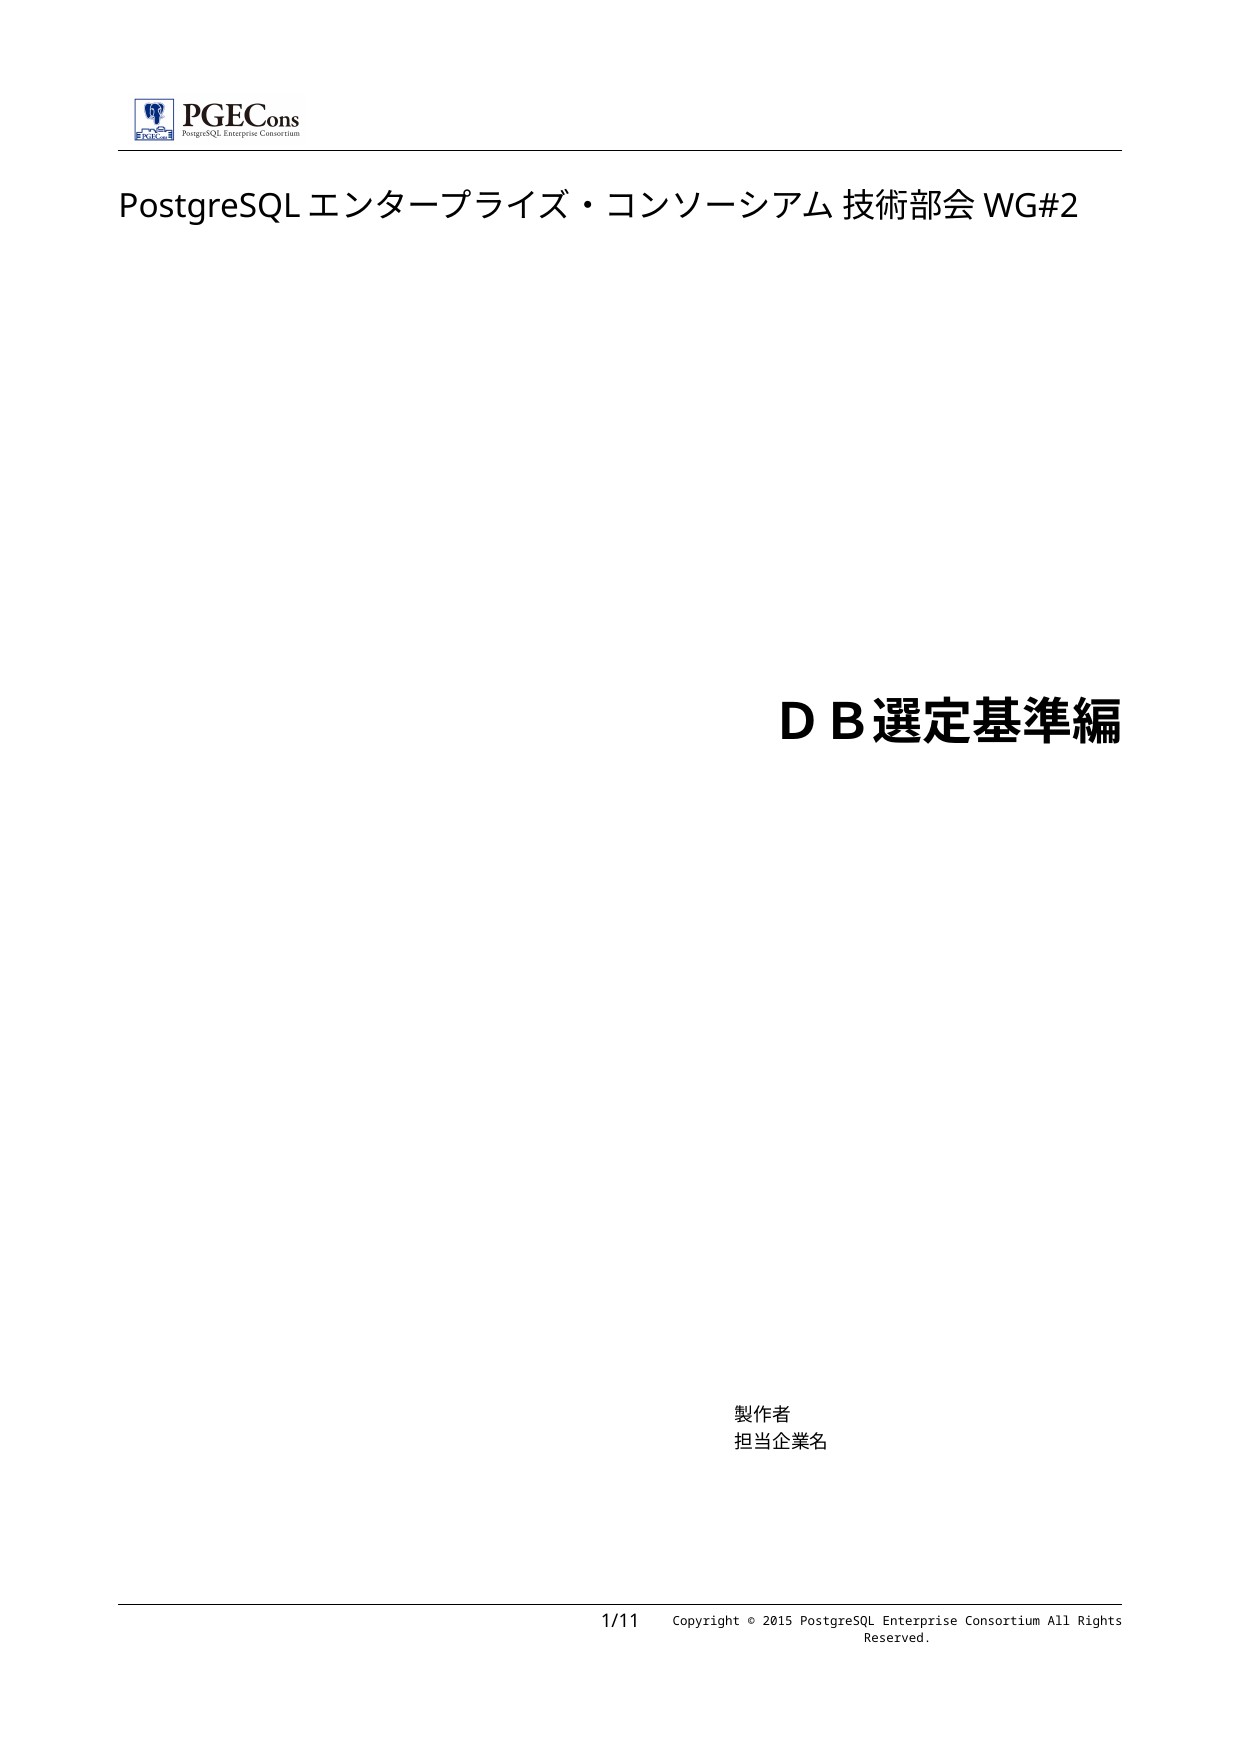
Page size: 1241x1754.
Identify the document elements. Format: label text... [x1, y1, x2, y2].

picture [128, 93, 306, 146]
text PostgreSQLエンタープライズ・コンソーシアム 技術部会 WG#2 [118, 179, 1122, 228]
text 担当企業名 [734, 1427, 1117, 1454]
text ＤＢ選定基準編 [118, 681, 1122, 754]
text 製作者 [734, 1399, 1117, 1427]
